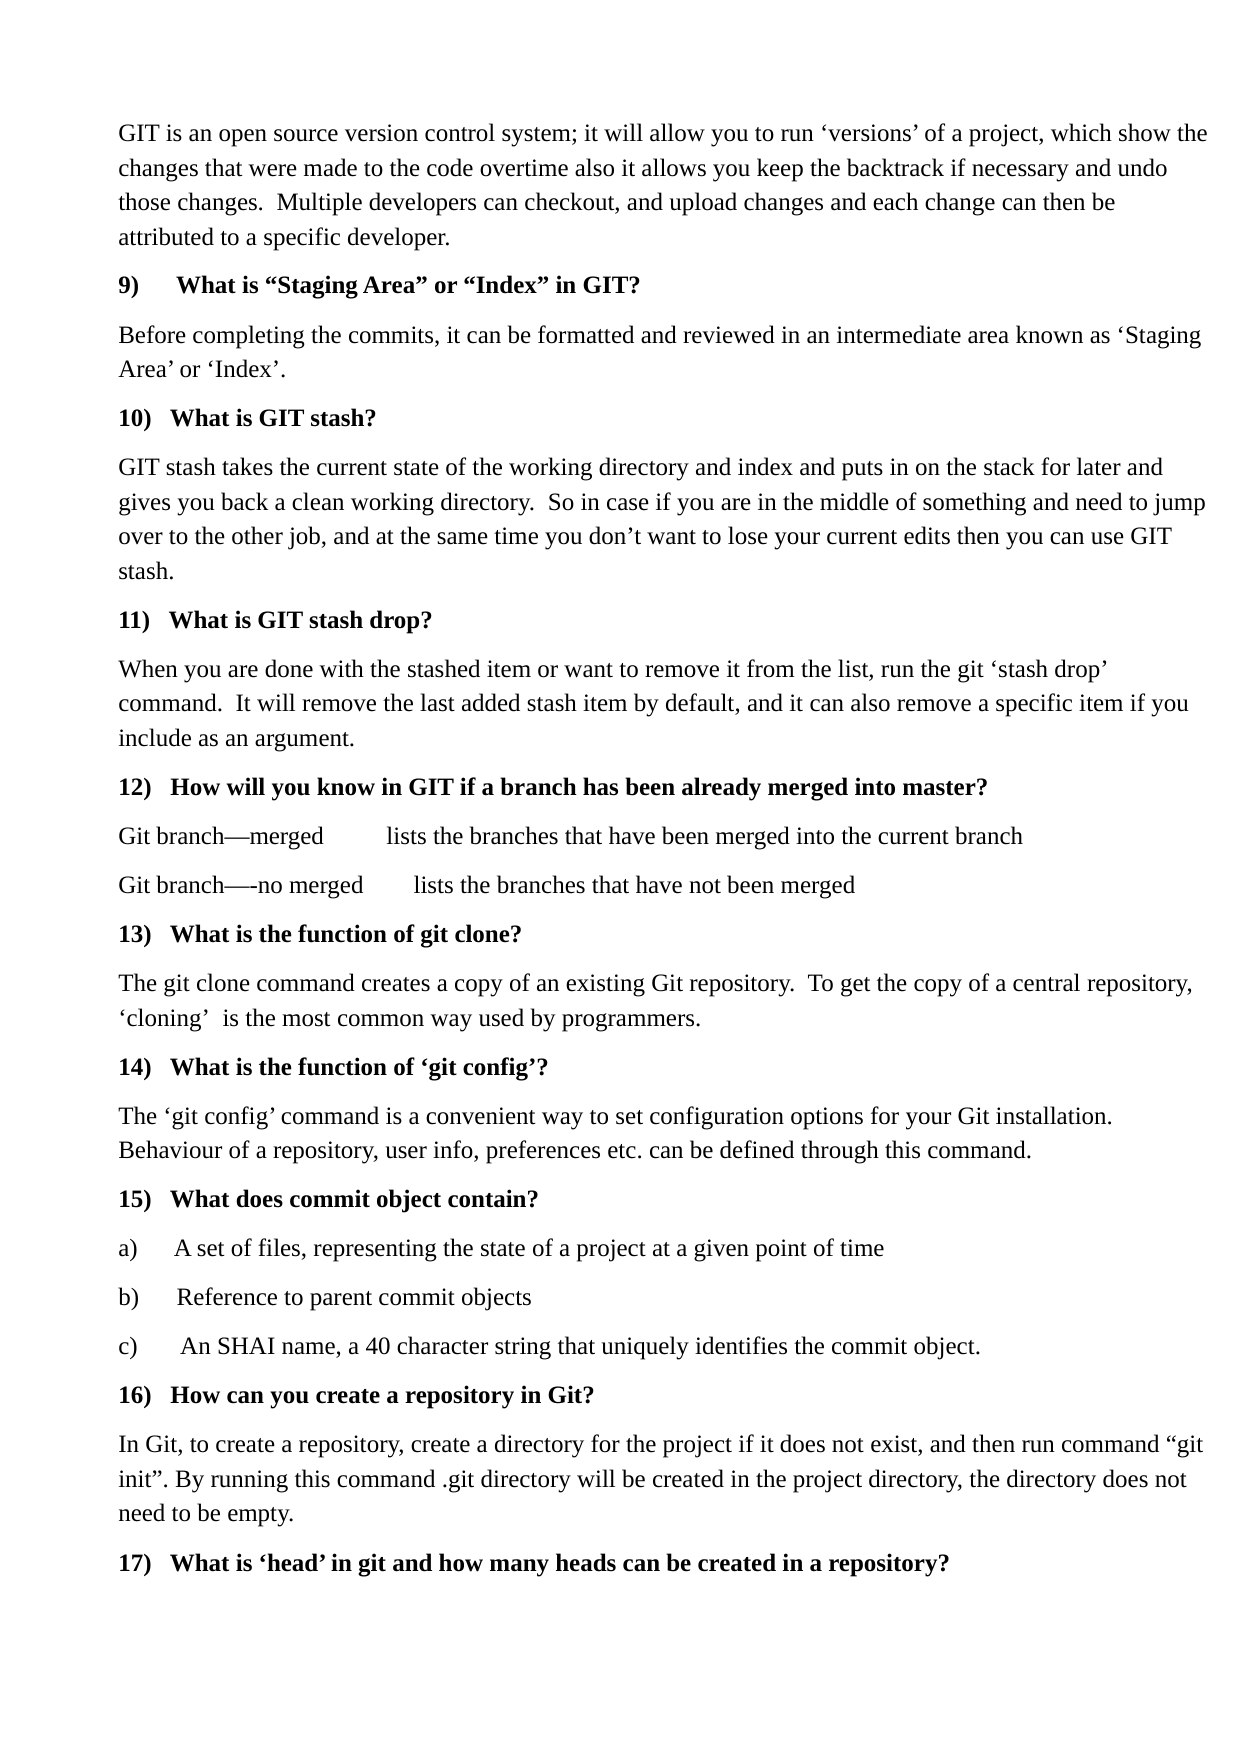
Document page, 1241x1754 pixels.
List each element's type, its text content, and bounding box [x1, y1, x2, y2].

text 16) How can you create a repository in Git? [118, 1381, 1217, 1409]
text b) Reference to parent commit objects [118, 1282, 1217, 1311]
text Before completing the commits, it can be formatted and reviewed in an intermediate area known as ‘Staging Area’ or ‘Index’. [118, 320, 1217, 383]
text GIT is an open source version control system; it will allow you to run ‘versions’ of a project, which show the changes that were made to the code overtime also it allows you keep the backtrack if necessary and undo those changes. Multiple developers can checkout, and upload changes and each change can then be attributed to a specific developer. [118, 118, 1217, 250]
text In Git, to create a repository, create a directory for the project if it does not exist, and then run command “git init”. By running this command .git directory will be created in the project directory, the directory does not need to be empty. [118, 1429, 1217, 1527]
text Git branch—merged lists the branches that have been merged into the current branch [118, 821, 1217, 850]
text 14) What is the function of ‘git config’? [118, 1052, 1217, 1080]
text GIT stash takes the current state of the working directory and index and puts in on the stack for later and gives you back a clean working directory. So in case if you are in the middle of something and need to jump over to the other job, and at the same time you don’t want to lose your current edits then you can use GIT stash. [118, 452, 1217, 584]
text 15) What does commit object contain? [118, 1184, 1217, 1213]
text 10) What is GIT stash? [118, 403, 1217, 432]
text When you are done with the stashed item or want to remove it from the list, run the git ‘stash drop’ command. It will remove the last added stash item by default, and it can also remove a specific item if you include as an argument. [118, 654, 1217, 752]
text 17) What is ‘head’ in git and how many heads can be created in a repository? [118, 1548, 1217, 1576]
text a) A set of files, representing the state of a project at a given point of time [118, 1233, 1217, 1262]
text Git branch—-no merged lists the branches that have not been merged [118, 870, 1217, 899]
text 13) What is the function of git clone? [118, 919, 1217, 948]
text 9) What is “Staging Area” or “Index” in GIT? [118, 271, 1217, 299]
text The git clone command creates a copy of an existing Git repository. To get the copy of a central repository, ‘cloning’ is the most common way used by programmers. [118, 968, 1217, 1031]
text 11) What is GIT stash drop? [118, 605, 1217, 633]
text The ‘git config’ command is a convenient way to set configuration options for your Git installation. Behaviour of a repository, user info, preferences etc. can be defined through this command. [118, 1101, 1217, 1164]
text 12) How will you know in GIT if a branch has been already merged into master? [118, 772, 1217, 801]
text c) An SHAI name, a 40 character string that uniquely identifies the commit object. [118, 1331, 1217, 1360]
